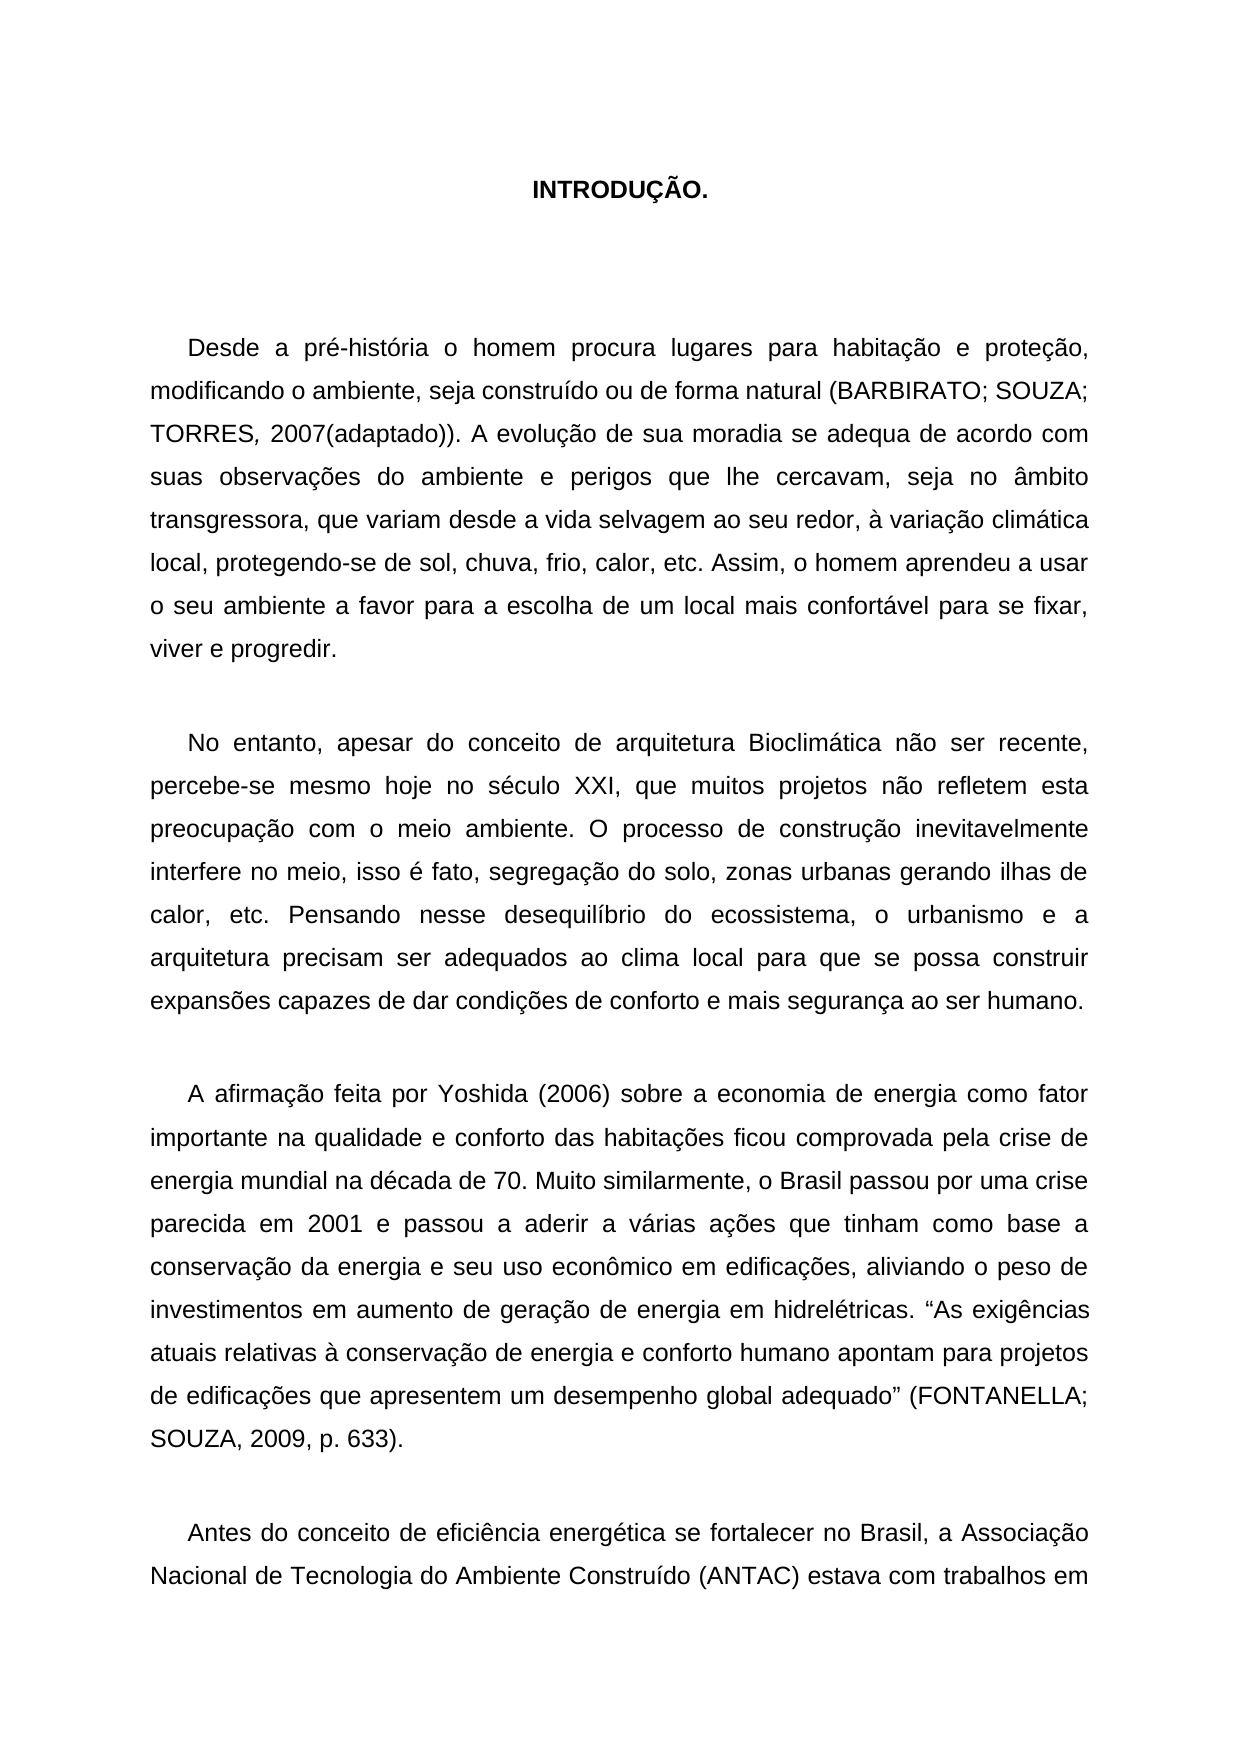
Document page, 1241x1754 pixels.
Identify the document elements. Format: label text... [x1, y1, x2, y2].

text INTRODUÇÃO. [150, 175, 1090, 204]
text Antes do conceito de eficiência energética se fortalecer no Brasil, a Associação Nacional de Tecnologia do Ambiente Construído (ANTAC) estava com trabalhos em [150, 1517, 1090, 1589]
text Desde a pré-história o homem procura lugares para habitação e proteção, modificando o ambiente, seja construído ou de forma natural (BARBIRATO; SOUZA; TORRES, 2007(adaptado)). A evolução de sua moradia se adequa de acordo com suas observações do ambiente e perigos que lhe cercavam, seja no âmbito transgressora, que variam desde a vida selvagem ao seu redor, à variação climática local, protegendo-se de sol, chuva, frio, calor, etc. Assim, o homem aprendeu a usar o seu ambiente a favor para a escolha de um local mais confortável para se fixar, viver e progredir. [150, 332, 1090, 663]
text A afirmação feita por Yoshida (2006) sobre a economia de energia como fator importante na qualidade e conforto das habitações ficou comprovada pela crise de energia mundial na década de 70. Muito similarmente, o Brasil passou por uma crise parecida em 2001 e passou a aderir a várias ações que tinham como base a conservação da energia e seu uso econômico em edificações, aliviando o peso de investimentos em aumento de geração de energia em hidrelétricas. “As exigências atuais relativas à conservação de energia e conforto humano apontam para projetos de edificações que apresentem um desempenho global adequado” (FONTANELLA; SOUZA, 2009, p. 633). [150, 1079, 1090, 1453]
text No entanto, apesar do conceito de arquitetura Bioclimática não ser recente, percebe-se mesmo hoje no século XXI, que muitos projetos não refletem esta preocupação com o meio ambiente. O processo de construção inevitavelmente interfere no meio, isso é fato, segregação do solo, zonas urbanas gerando ilhas de calor, etc. Pensando nesse desequilíbrio do ecossistema, o urbanismo e a arquitetura precisam ser adequados ao clima local para que se possa construir expansões capazes de dar condições de conforto e mais segurança ao ser humano. [150, 727, 1090, 1015]
